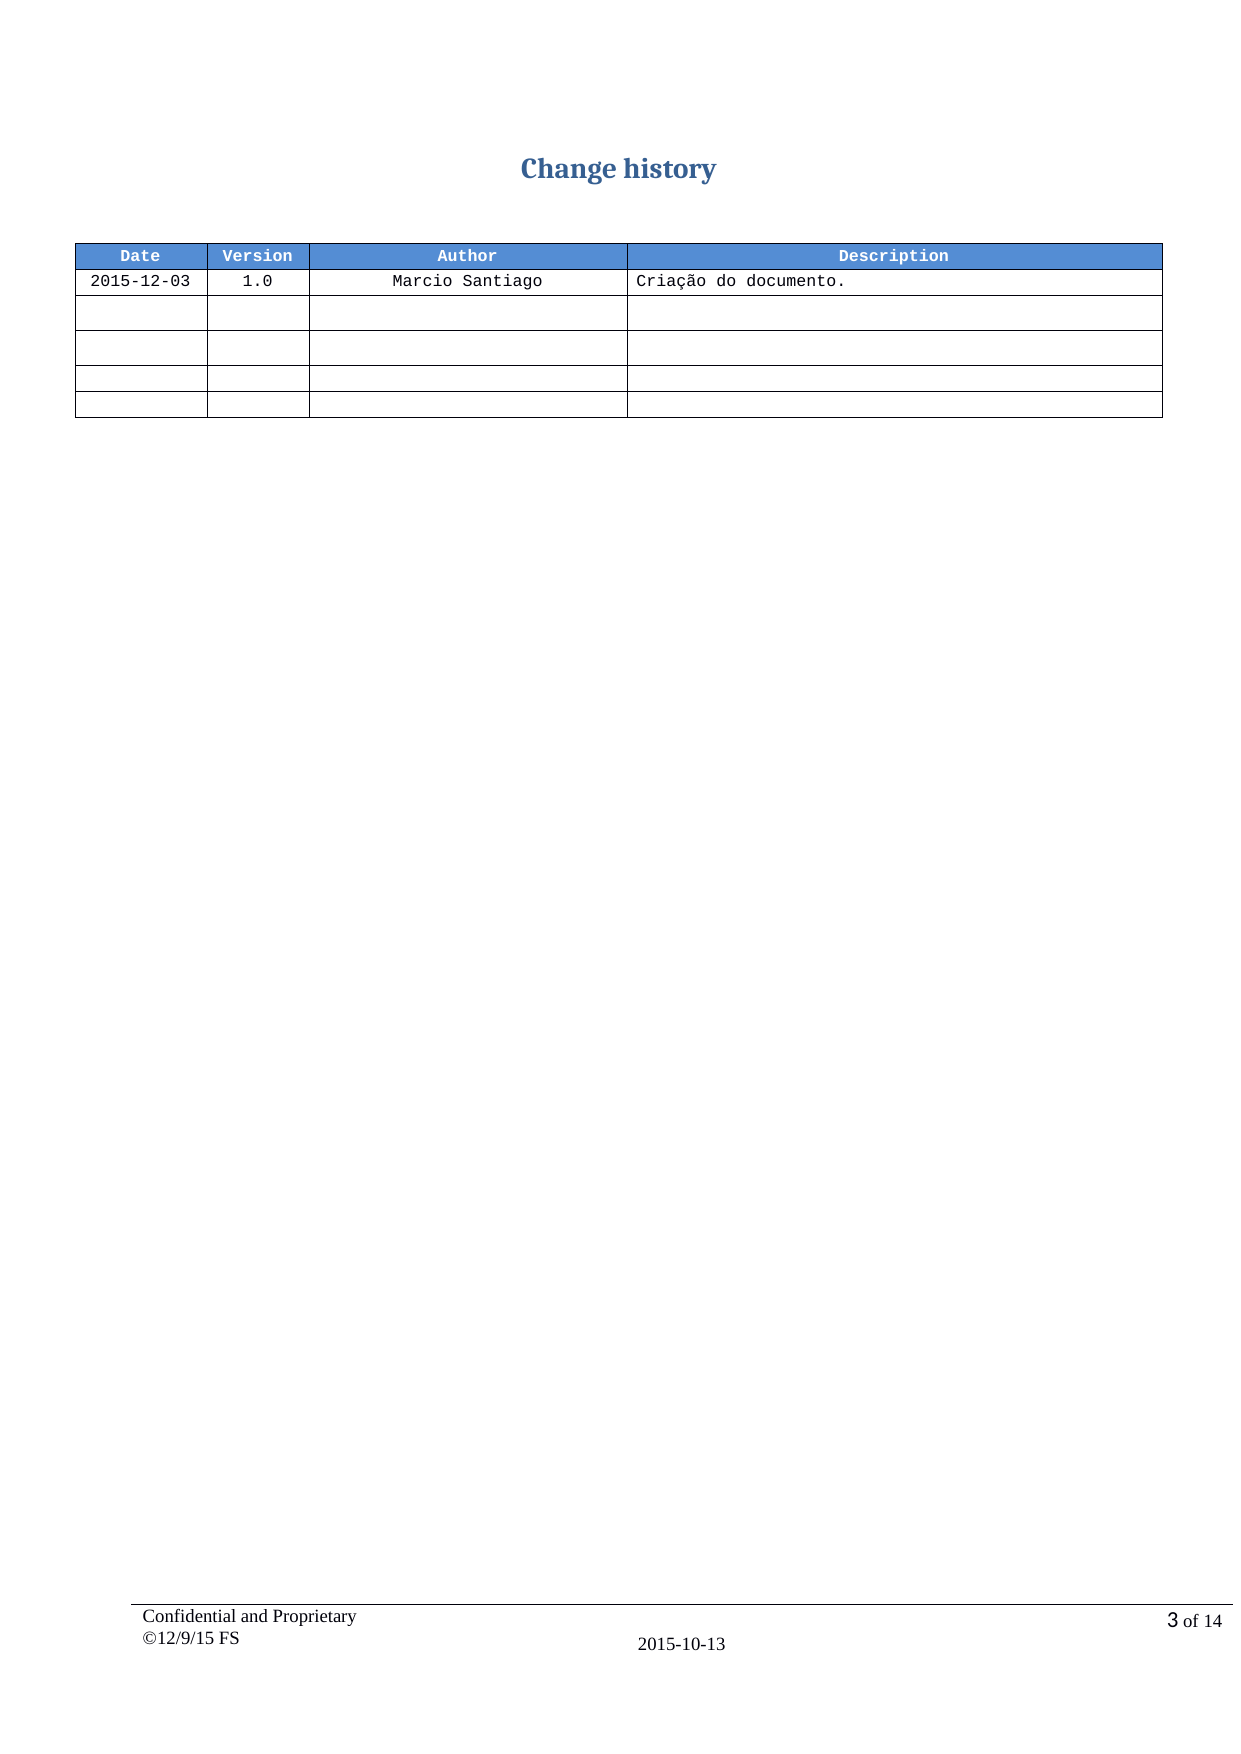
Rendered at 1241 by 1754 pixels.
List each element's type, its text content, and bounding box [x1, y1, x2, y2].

table_cell [628, 366, 1162, 391]
table_cell [76, 296, 207, 330]
table_cell [76, 366, 207, 391]
table_header Date [76, 244, 207, 269]
table_cell 2015-12-03 [76, 270, 207, 295]
table_cell [208, 366, 309, 391]
table_cell Criação do documento. [628, 270, 1162, 295]
table_cell [310, 296, 627, 330]
table_cell [310, 331, 627, 364]
table_cell Marcio Santiago [310, 270, 627, 295]
table_cell [628, 296, 1162, 330]
table_header Author [310, 244, 627, 269]
subtitle Change history [75, 152, 1162, 185]
table_cell [310, 392, 627, 417]
table_cell 1.0 [208, 270, 309, 295]
table_cell [310, 366, 627, 391]
table_cell [628, 331, 1162, 364]
table_cell [76, 392, 207, 417]
table_header Version [208, 244, 309, 269]
table_cell [628, 392, 1162, 417]
table_cell [208, 296, 309, 330]
table_cell [208, 392, 309, 417]
table_cell [208, 331, 309, 364]
table_header Description [628, 244, 1162, 269]
table_cell [76, 331, 207, 364]
